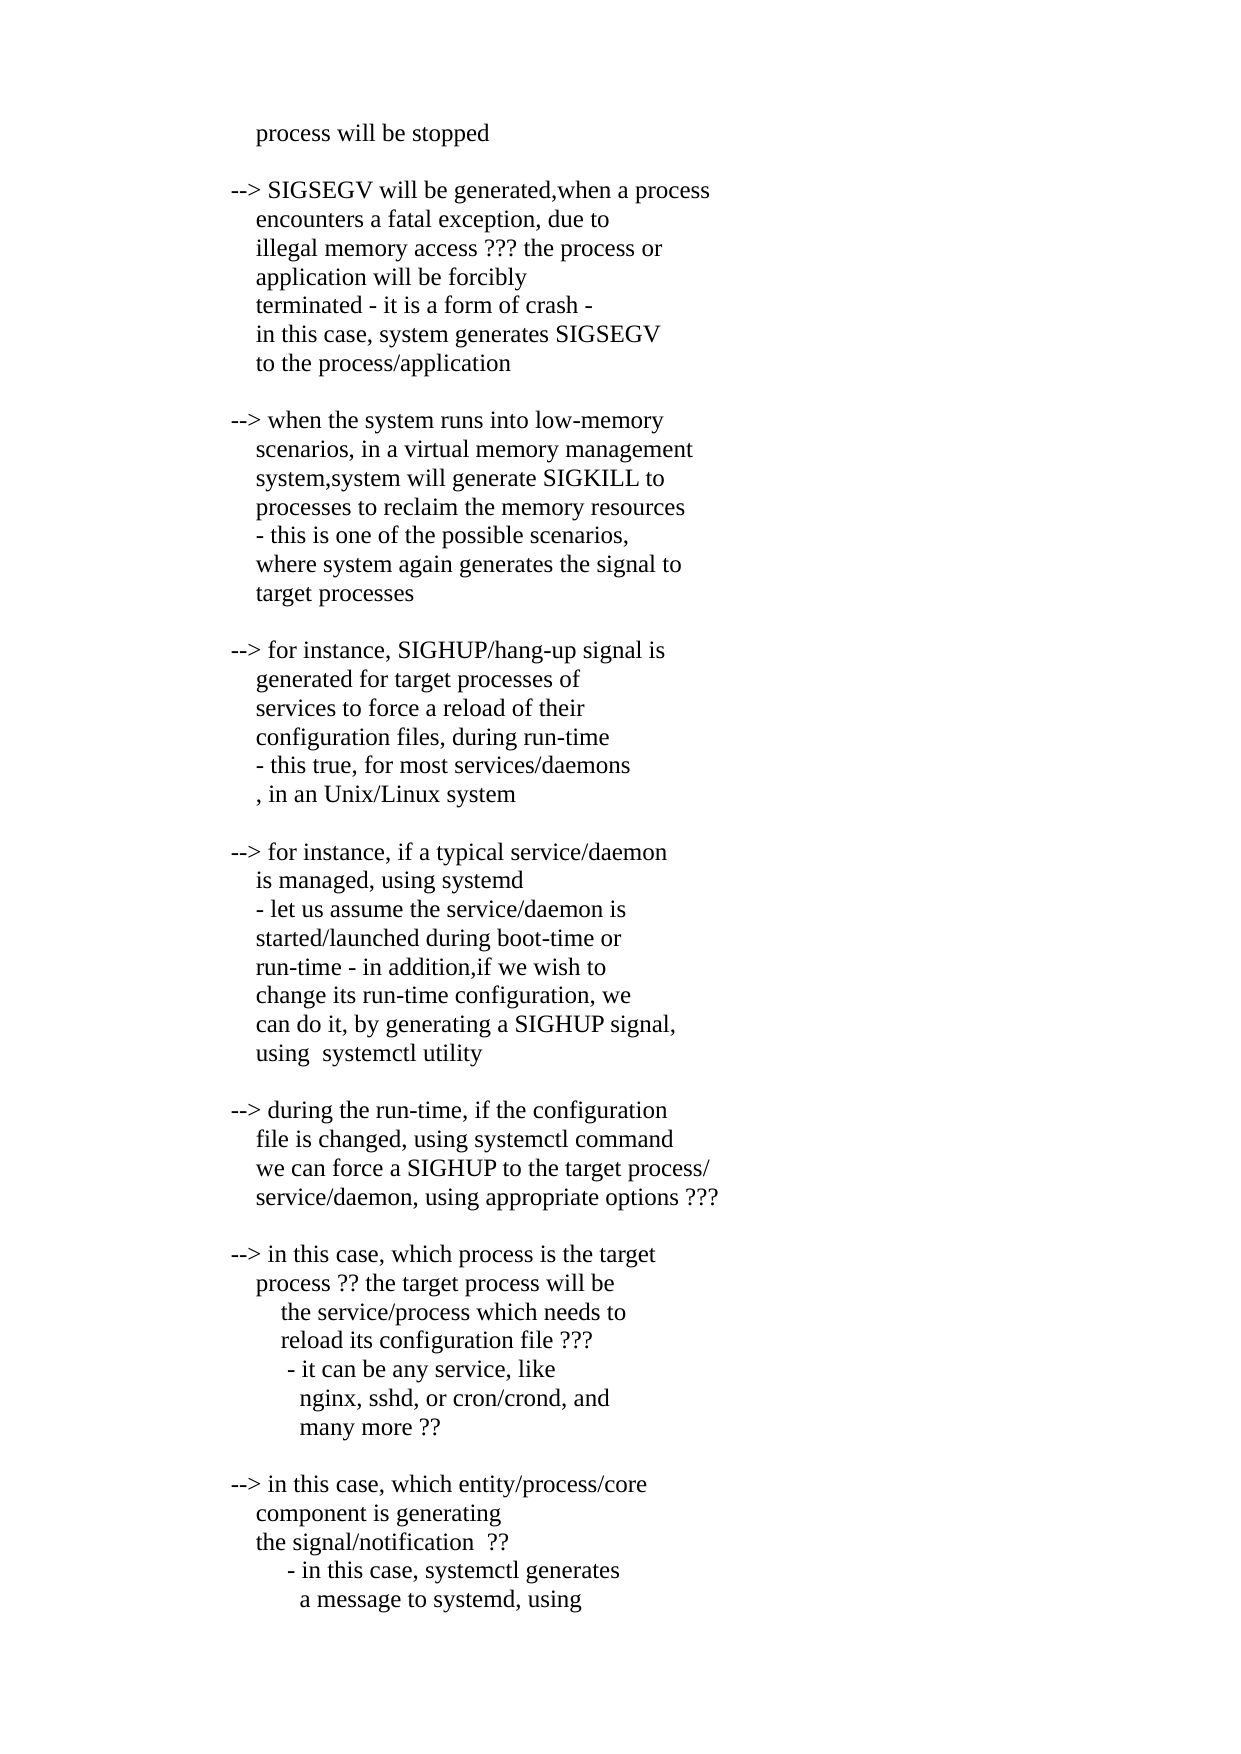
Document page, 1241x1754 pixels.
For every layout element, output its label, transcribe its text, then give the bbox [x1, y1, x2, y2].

text target processes [118, 578, 1122, 607]
text change its run-time configuration, we [118, 981, 1122, 1009]
text --> in this case, which process is the target [118, 1239, 1122, 1268]
text file is changed, using systemctl command [118, 1124, 1122, 1153]
text illegal memory access ??? the process or [118, 233, 1122, 262]
text - in this case, systemctl generates [118, 1556, 1122, 1584]
text system,system will generate SIGKILL to [118, 463, 1122, 492]
text the service/process which needs to [118, 1297, 1122, 1326]
text --> during the run-time, if the configuration [118, 1096, 1122, 1124]
text run-time - in addition,if we wish to [118, 952, 1122, 981]
text reload its configuration file ??? [118, 1326, 1122, 1354]
text scenarios, in a virtual memory management [118, 434, 1122, 463]
text --> for instance, SIGHUP/hang-up signal is [118, 636, 1122, 664]
text to the process/application [118, 348, 1122, 377]
text a message to systemd, using [118, 1584, 1122, 1613]
text - let us assume the service/daemon is [118, 894, 1122, 923]
text started/launched during boot-time or [118, 923, 1122, 952]
text --> SIGSEGV will be generated,when a process [118, 176, 1122, 204]
text , in an Unix/Linux system [118, 779, 1122, 808]
text many more ?? [118, 1412, 1122, 1441]
text service/daemon, using appropriate options ??? [118, 1182, 1122, 1211]
text process will be stopped [118, 118, 1122, 147]
text where system again generates the signal to [118, 549, 1122, 578]
text application will be forcibly [118, 262, 1122, 291]
text the signal/notification ?? [118, 1527, 1122, 1556]
text - this true, for most services/daemons [118, 751, 1122, 779]
text processes to reclaim the memory resources [118, 492, 1122, 521]
text nginx, sshd, or cron/crond, and [118, 1383, 1122, 1412]
text terminated - it is a form of crash - [118, 291, 1122, 319]
text using systemctl utility [118, 1038, 1122, 1067]
text we can force a SIGHUP to the target process/ [118, 1153, 1122, 1182]
text --> when the system runs into low-memory [118, 406, 1122, 434]
text generated for target processes of [118, 664, 1122, 693]
text configuration files, during run-time [118, 722, 1122, 751]
text --> in this case, which entity/process/core [118, 1469, 1122, 1498]
text process ?? the target process will be [118, 1268, 1122, 1297]
text component is generating [118, 1498, 1122, 1527]
text --> for instance, if a typical service/daemon [118, 837, 1122, 866]
text - it can be any service, like [118, 1354, 1122, 1383]
text is managed, using systemd [118, 866, 1122, 894]
text encounters a fatal exception, due to [118, 204, 1122, 233]
text - this is one of the possible scenarios, [118, 521, 1122, 549]
text can do it, by generating a SIGHUP signal, [118, 1009, 1122, 1038]
text services to force a reload of their [118, 693, 1122, 722]
text in this case, system generates SIGSEGV [118, 319, 1122, 348]
